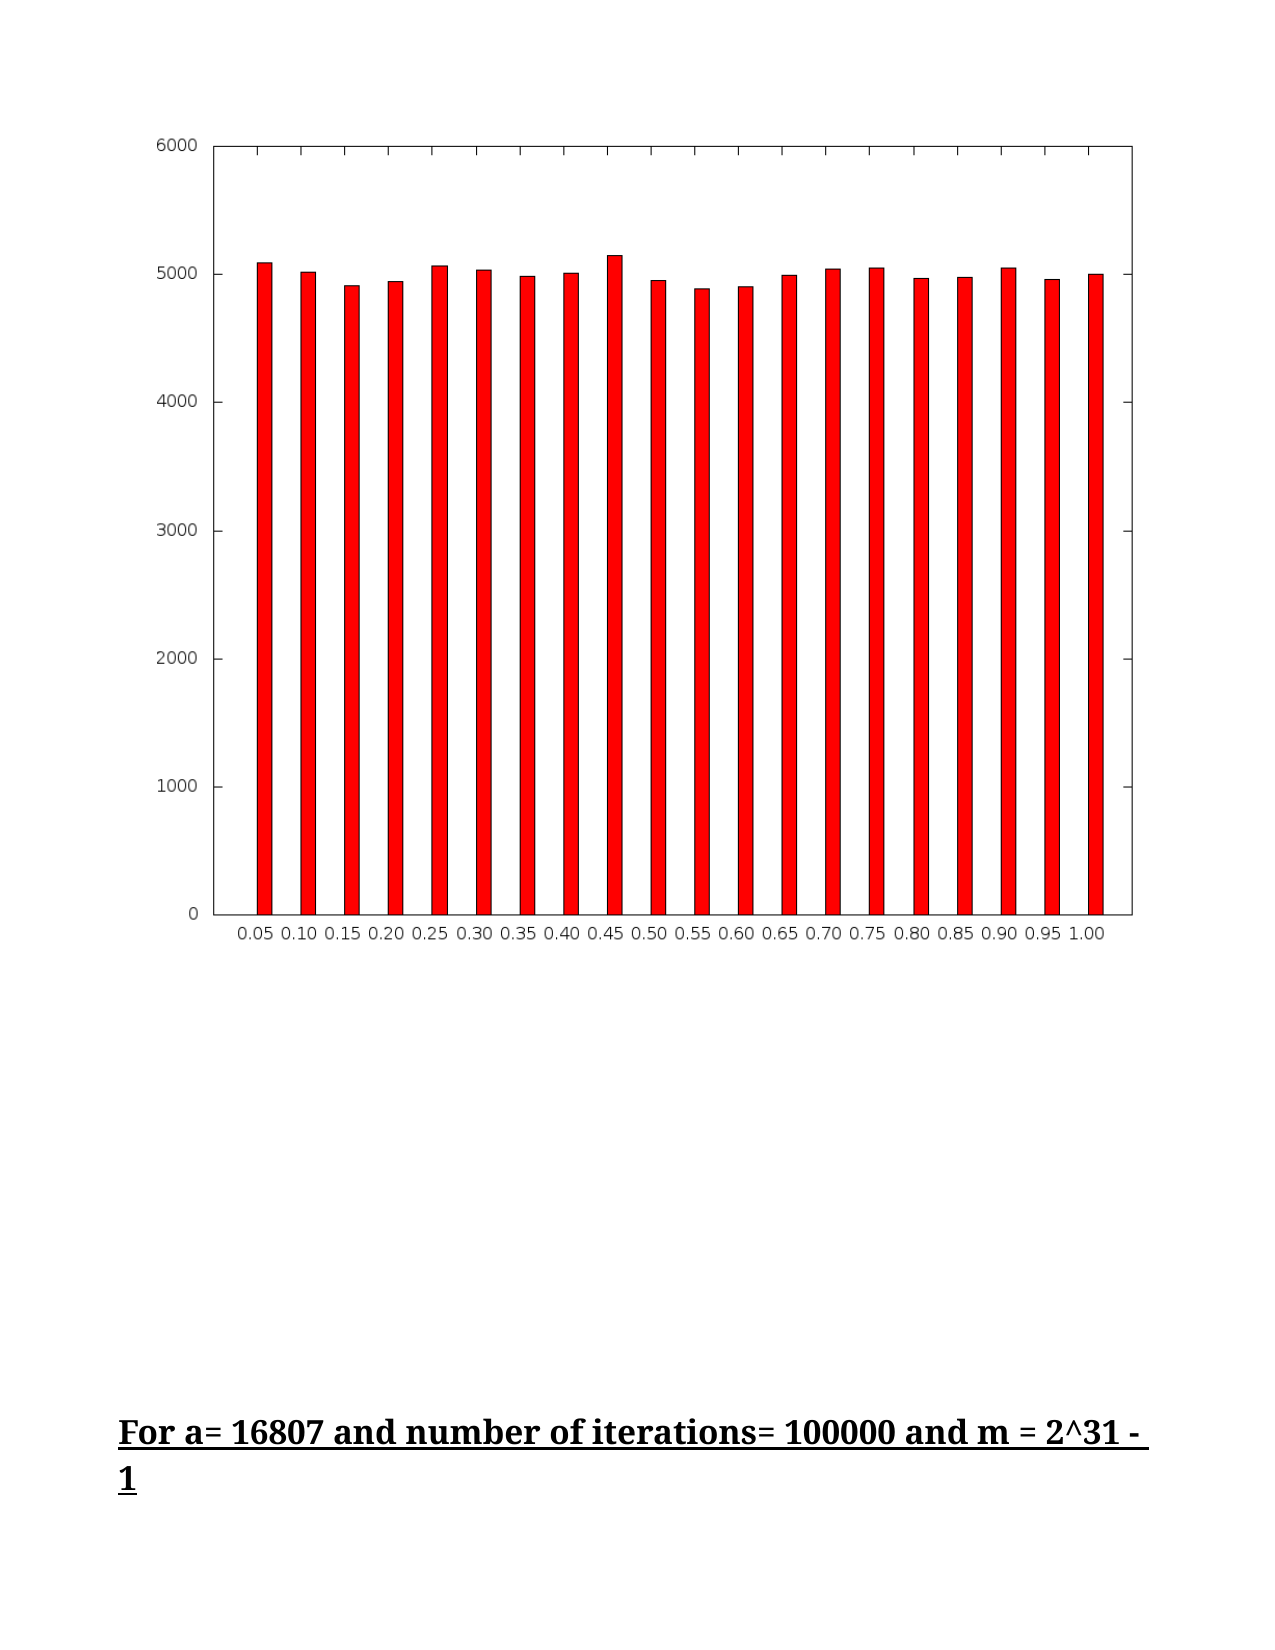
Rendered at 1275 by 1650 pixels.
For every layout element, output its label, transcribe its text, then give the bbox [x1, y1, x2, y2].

picture [128, 123, 1167, 955]
text For a= 16807 and number of iterations= 100000 and m = 2^31 - 1 [118, 1409, 1157, 1500]
